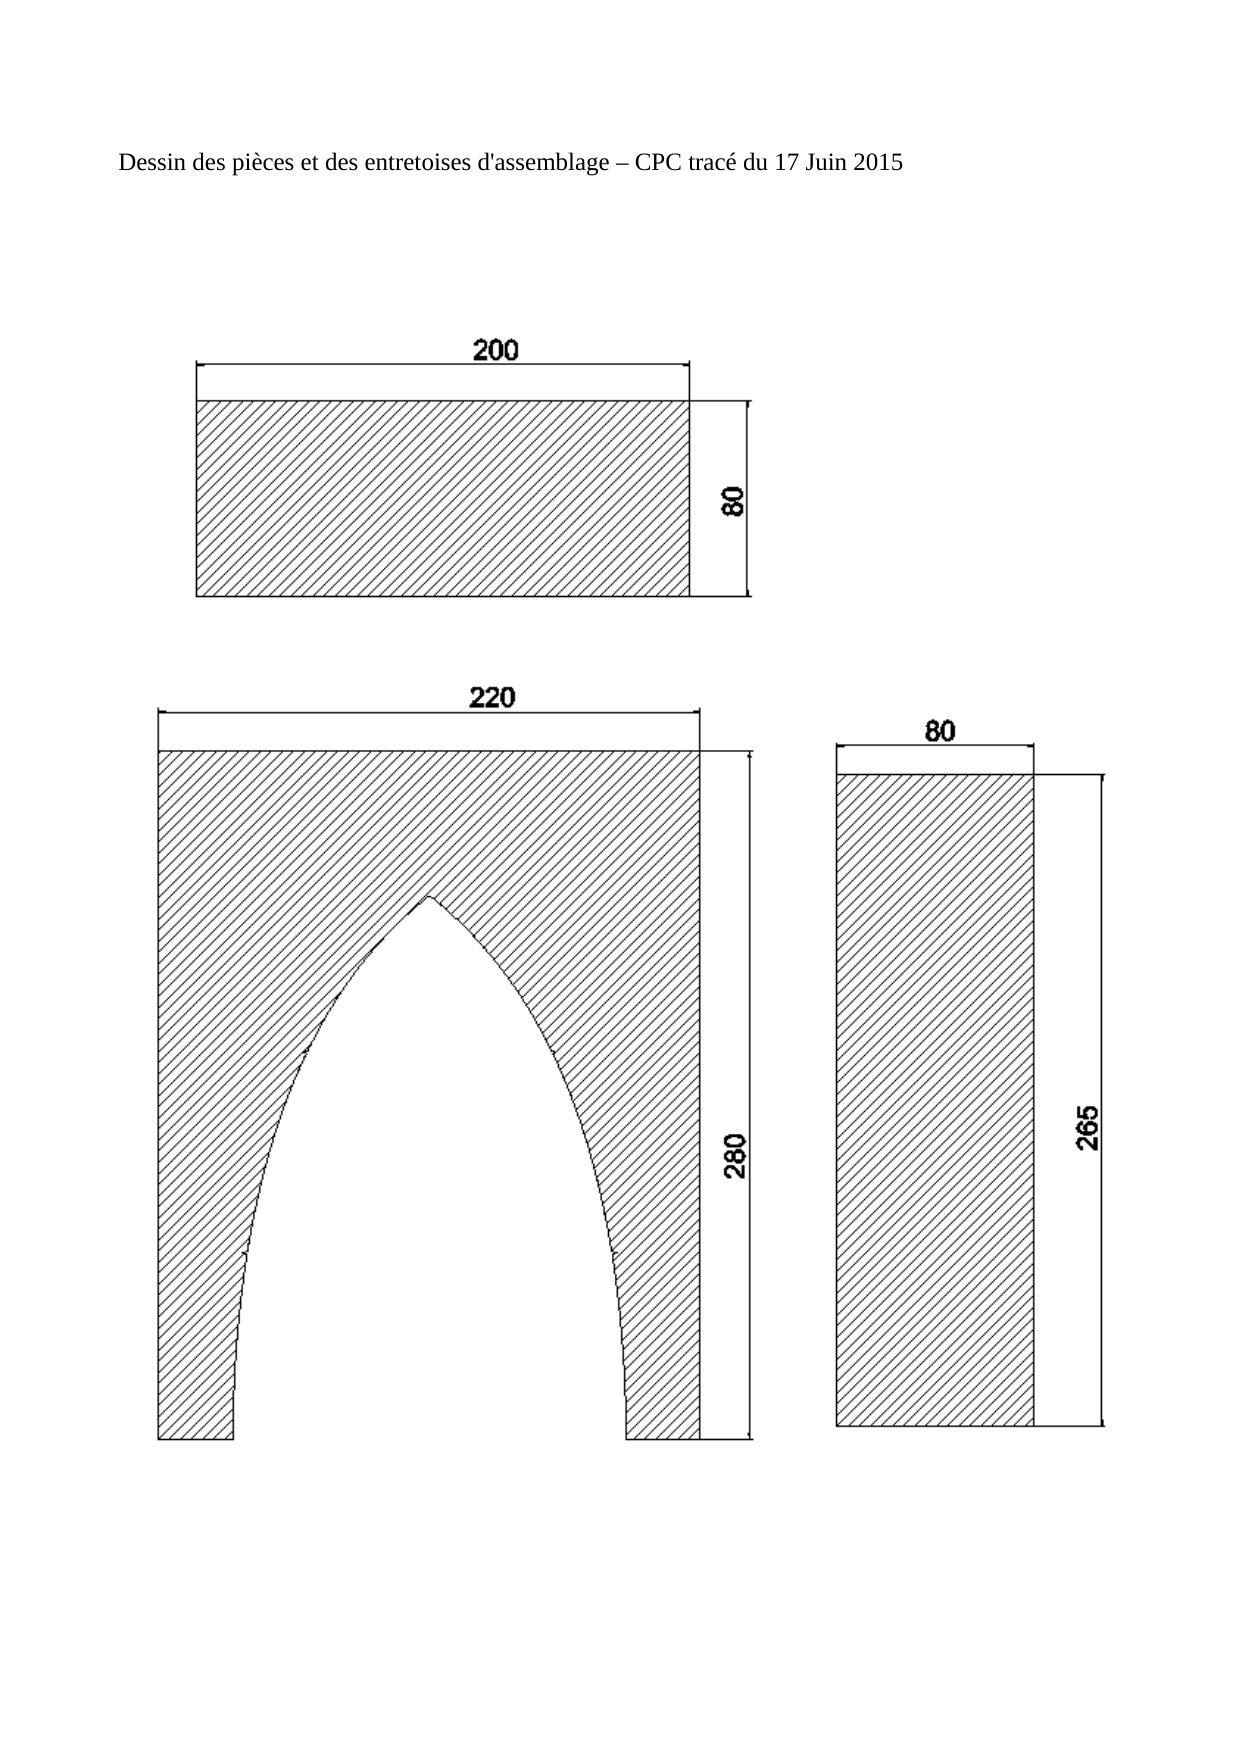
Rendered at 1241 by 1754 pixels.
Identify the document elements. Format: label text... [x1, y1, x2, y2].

picture [118, 290, 1123, 1489]
text Dessin des pièces et des entretoises d'assemblage – CPC tracé du 17 Juin 2015 [118, 147, 1122, 176]
